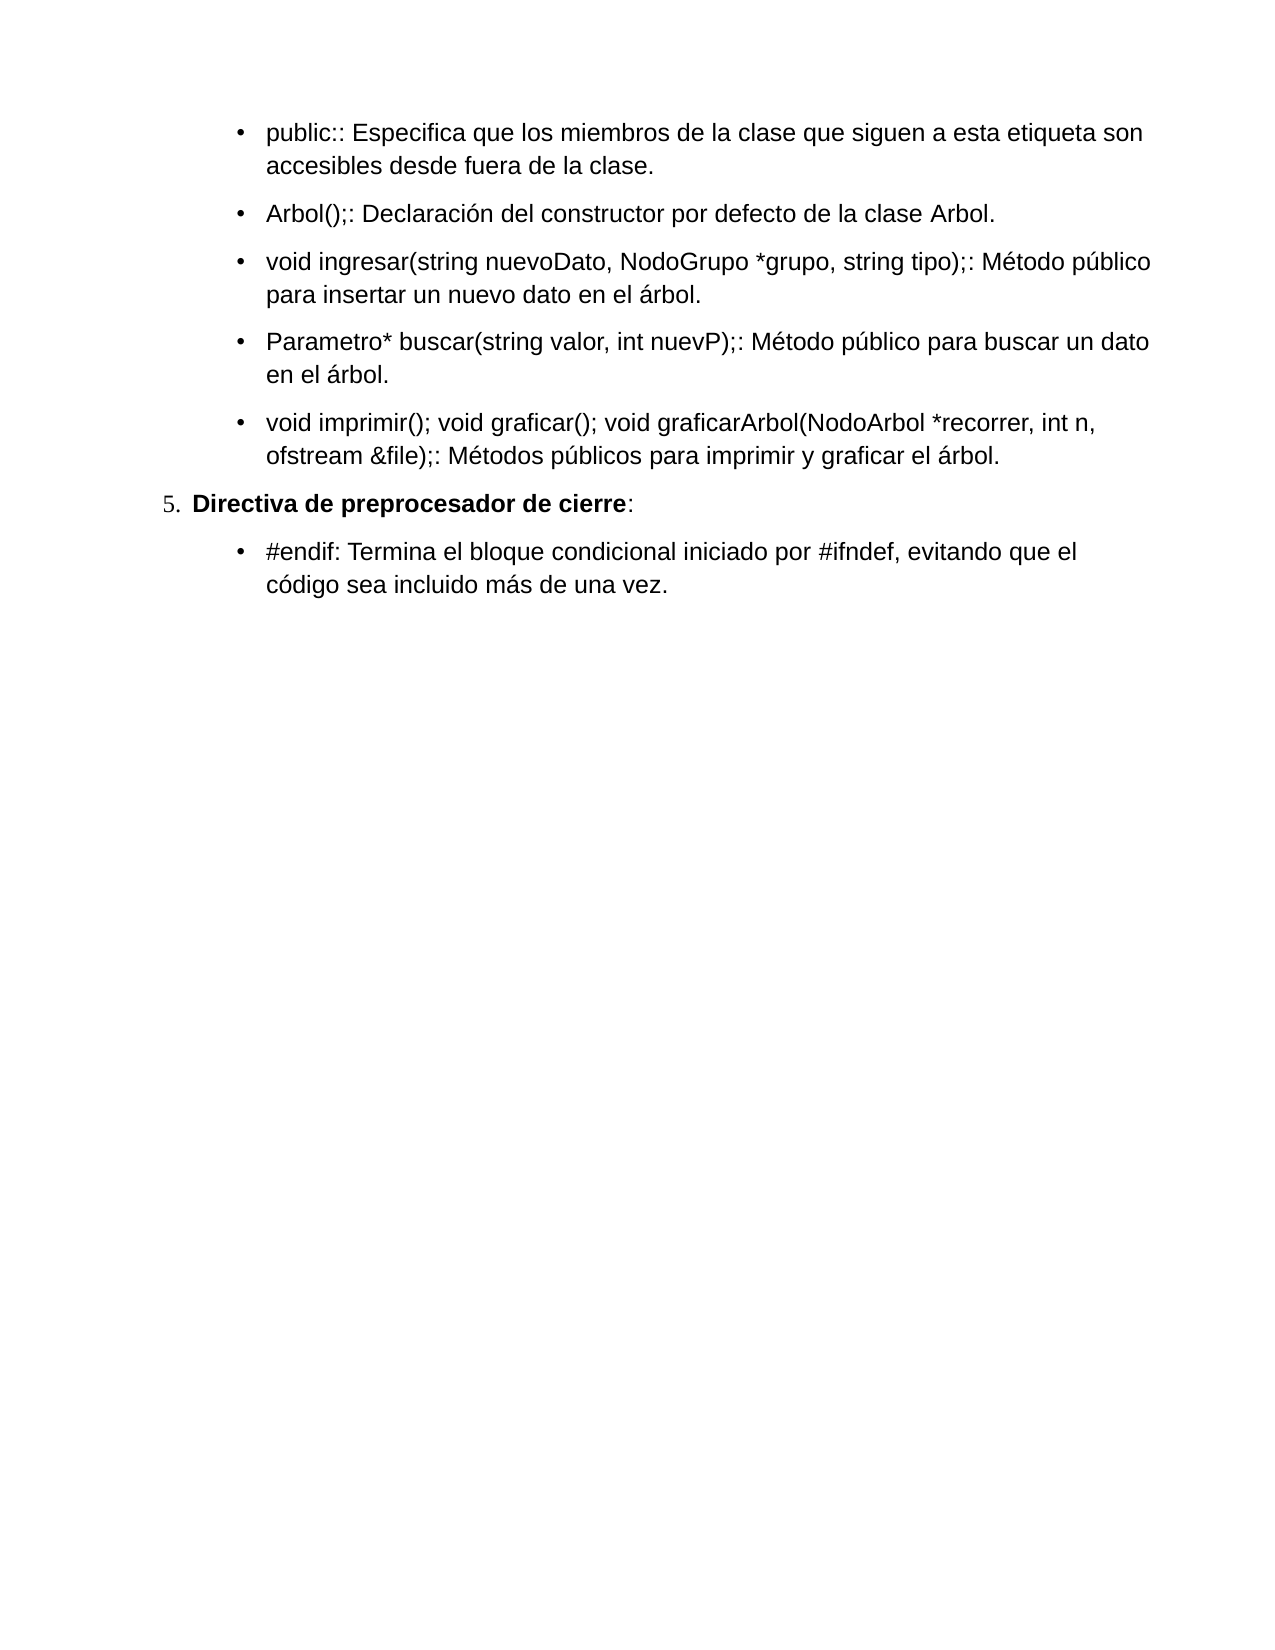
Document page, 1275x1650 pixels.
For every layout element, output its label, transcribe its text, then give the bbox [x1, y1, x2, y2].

list #endif: Termina el bloque condicional iniciado por #ifndef, evitando que el código sea incluido más de una vez. [236, 536, 1157, 598]
list Directiva de preprocesador de cierre: [162, 489, 1157, 518]
list Arbol();: Declaración del constructor por defecto de la clase Arbol. [236, 199, 1157, 228]
list public:: Especifica que los miembros de la clase que siguen a esta etiqueta son accesibles desde fuera de la clase. [236, 118, 1157, 180]
list void imprimir(); void graficar(); void graficarArbol(NodoArbol *recorrer, int n, ofstream &file);: Métodos públicos para imprimir y graficar el árbol. [236, 408, 1157, 470]
list Parametro* buscar(string valor, int nuevP);: Método público para buscar un dato en el árbol. [236, 327, 1157, 389]
list void ingresar(string nuevoDato, NodoGrupo *grupo, string tipo);: Método público para insertar un nuevo dato en el árbol. [236, 247, 1157, 308]
